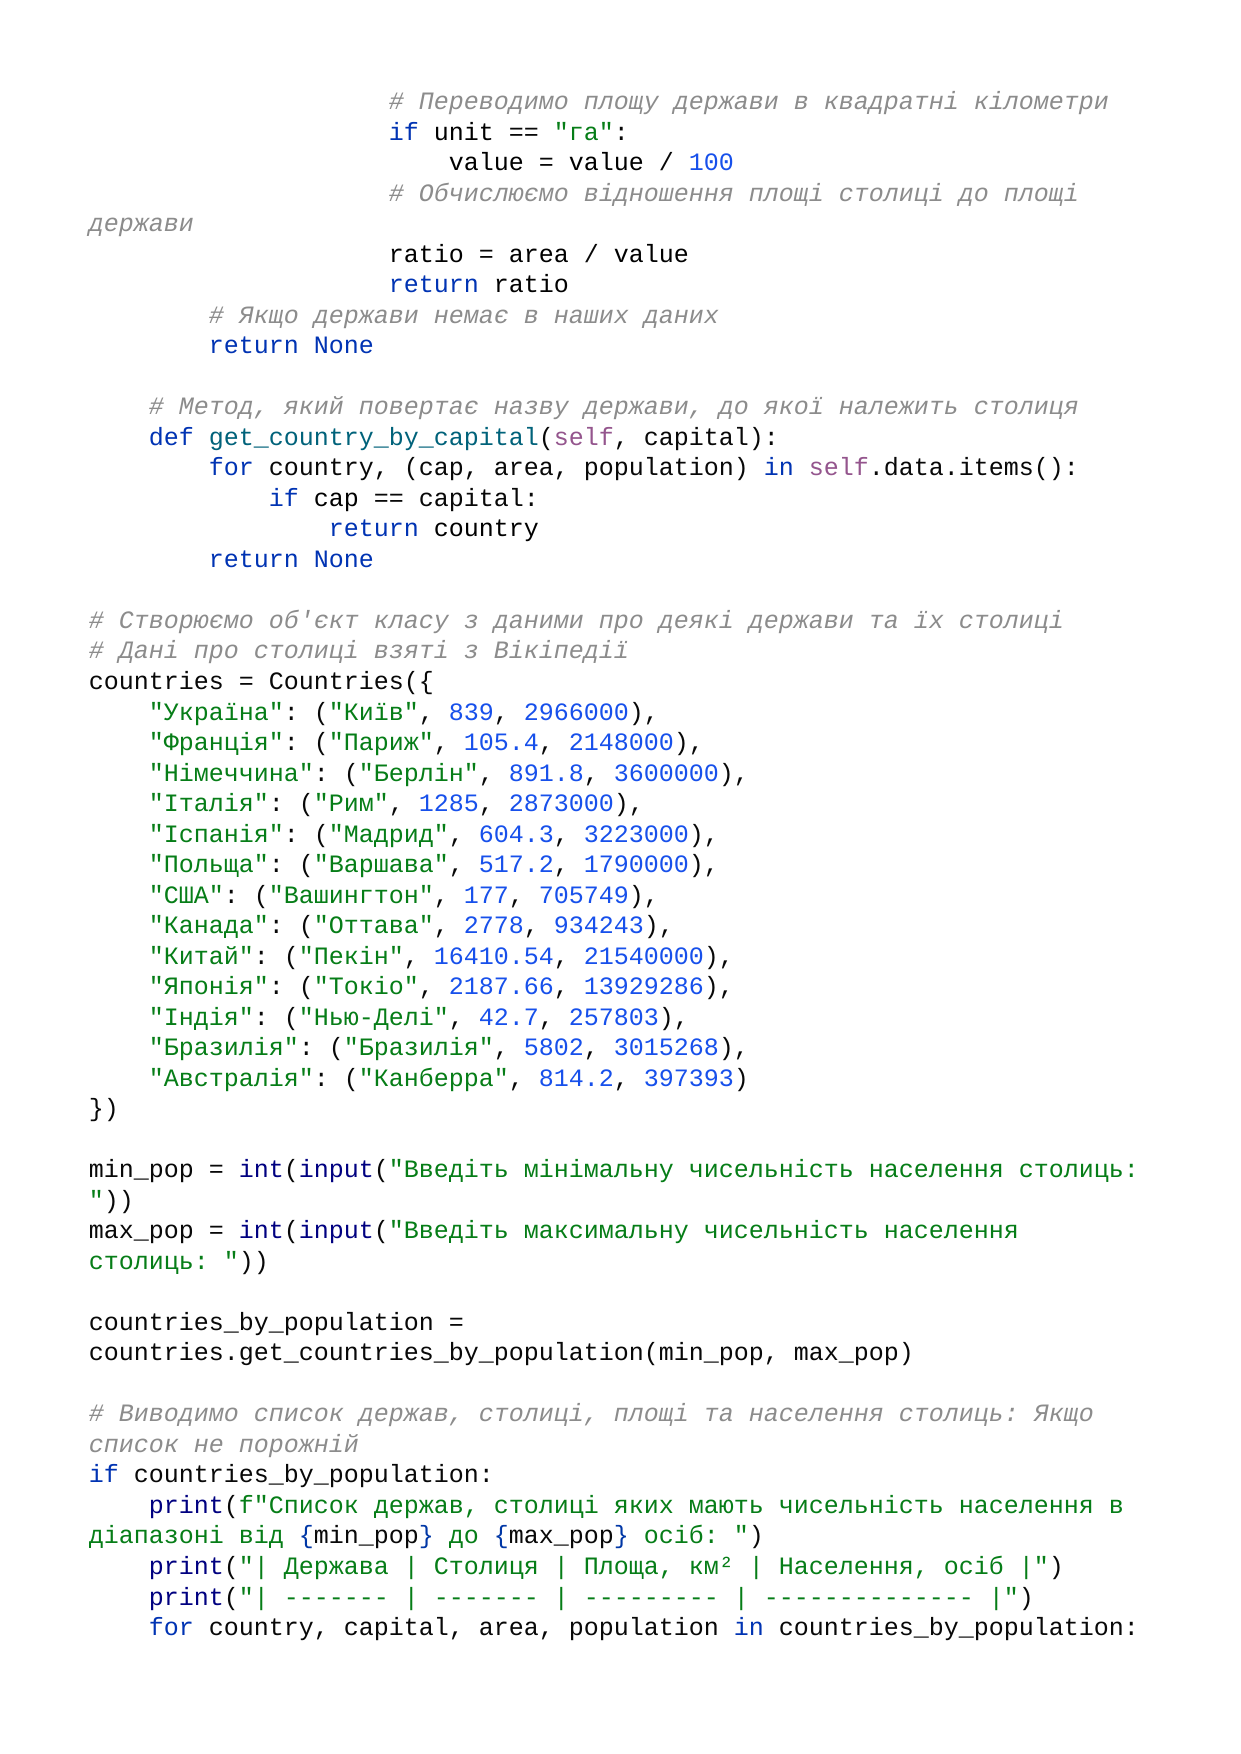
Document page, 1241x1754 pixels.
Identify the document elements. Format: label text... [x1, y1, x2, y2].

text # Переводимо площу держави в квадратні кілометри if unit == "га": value = value / 100 # Обчислюємо відношення площі столиці до площі держави ratio = area / value return ratio # Якщо держави немає в наших даних return None # Метод, який повертає назву держави, до якої належить столиця def get_country_by_capital(self, capital): for country, (cap, area, population) in self.data.items(): if cap == capital: return country return None # Створюємо об'єкт класу з даними про деякі держави та їх столиці # Дані про столиці взяті з Вікіпедії countries = Countries({ "Україна": ("Київ", 839, 2966000), "Франція": ("Париж", 105.4, 2148000), "Німеччина": ("Берлін", 891.8, 3600000), "Італія": ("Рим", 1285, 2873000), "Іспанія": ("Мадрид", 604.3, 3223000), "Польща": ("Варшава", 517.2, 1790000), "США": ("Вашингтон", 177, 705749), "Канада": ("Оттава", 2778, 934243), "Китай": ("Пекін", 16410.54, 21540000), "Японія": ("Токіо", 2187.66, 13929286), "Індія": ("Нью-Делі", 42.7, 257803), "Бразилія": ("Бразилія", 5802, 3015268), "Австралія": ("Канберра", 814.2, 397393) }) min_pop = int(input("Введіть мінімальну чисельність населення столиць: ")) max_pop = int(input("Введіть максимальну чисельність населення столиць: ")) countries_by_population = countries.get_countries_by_population(min_pop, max_pop) # Виводимо список держав, столиці, площі та населення столиць: Якщо список не порожній if countries_by_population: print(f"Список держав, столиці яких мають чисельність населення в діапазоні від {min_pop} до {max_pop} осіб: ") print("| Держава | Столиця | Площа, км² | Населення, осіб |") print("| ------- | ------- | --------- | -------------- |") for country, capital, area, population in countries_by_population: [89, 89, 1152, 1643]
